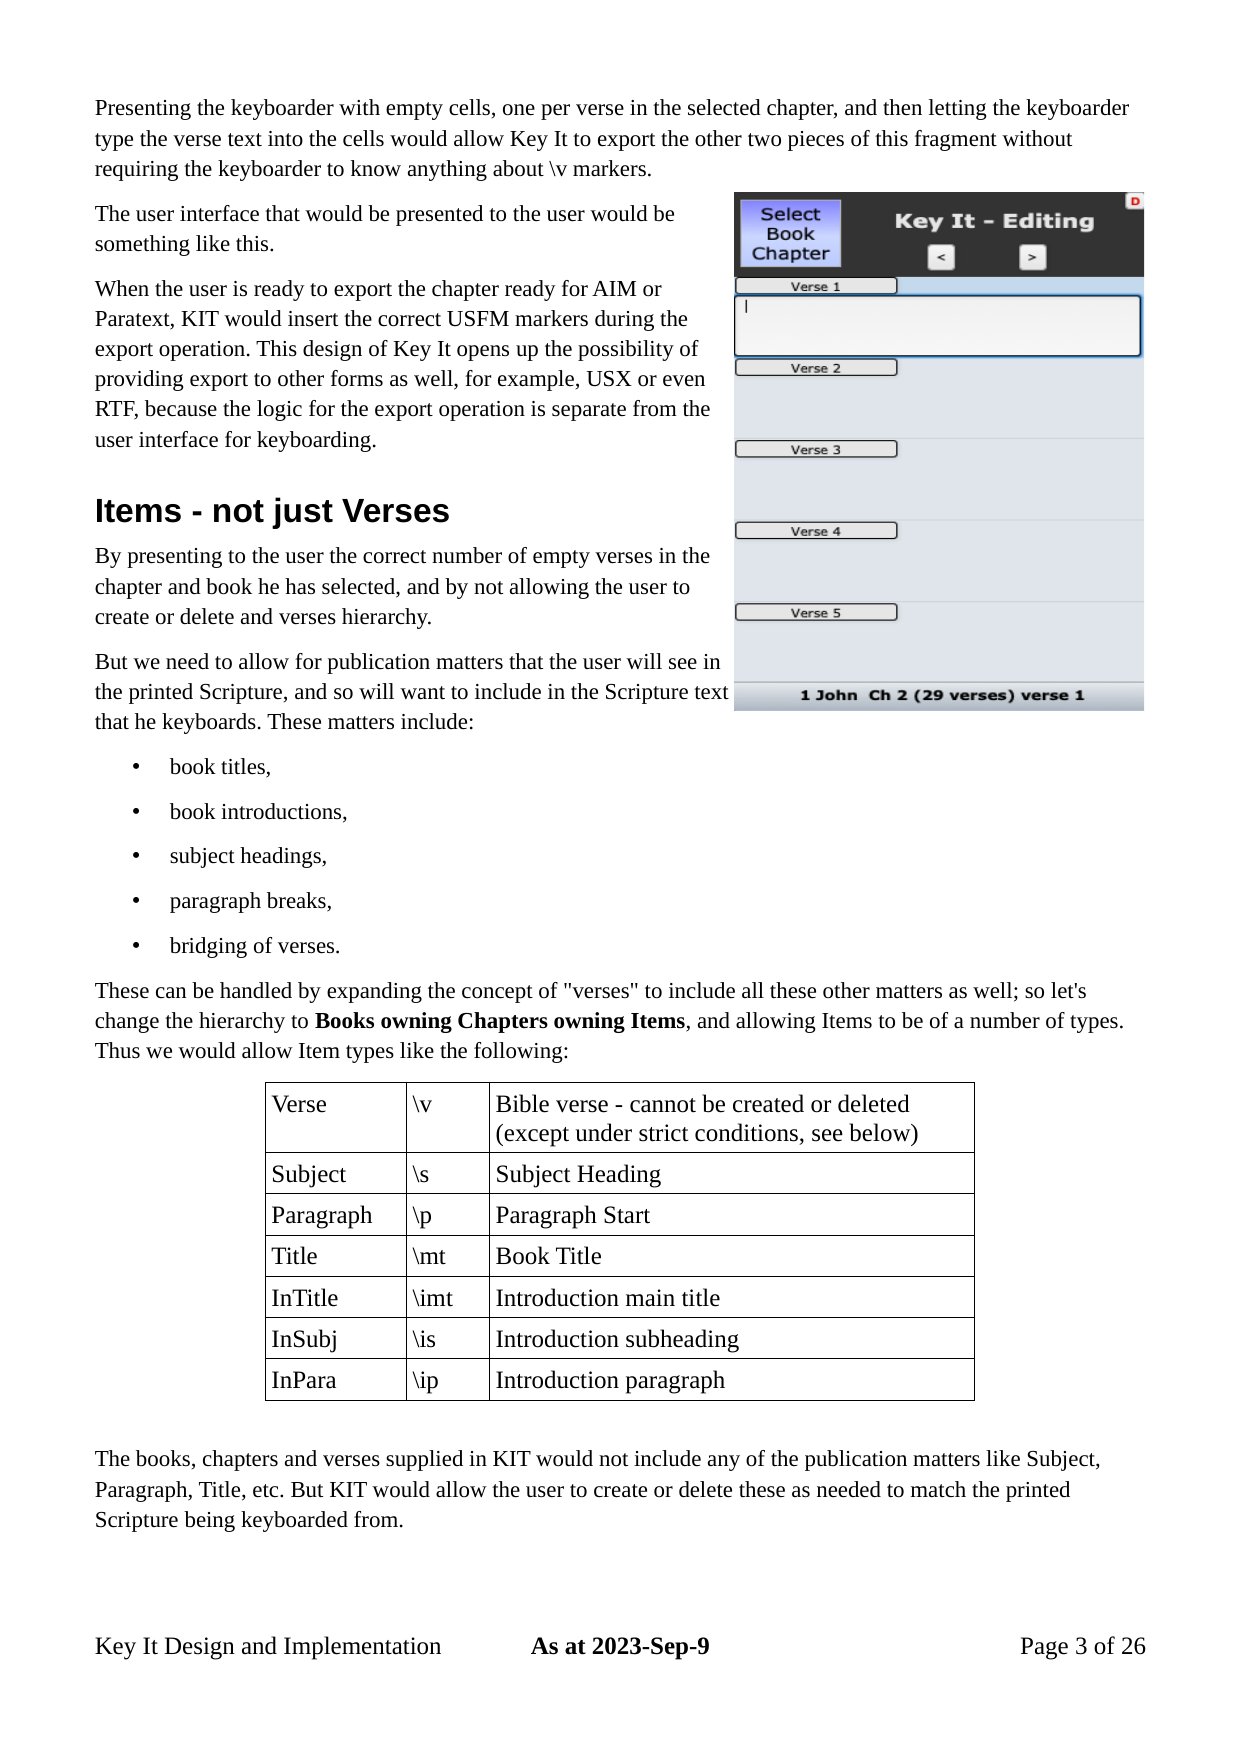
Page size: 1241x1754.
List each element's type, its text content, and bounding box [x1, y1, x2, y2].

text By presenting to the user the correct number of empty verses in the chapter and book he has selected, and by not allowing the user to create or delete and verses hierarchy. [94, 542, 734, 629]
table_cell InPara [266, 1359, 406, 1399]
table_cell Introduction subheading [490, 1318, 974, 1358]
table_cell InTitle [266, 1277, 406, 1317]
list book introductions, [132, 798, 1146, 824]
table_cell Paragraph Start [490, 1194, 974, 1234]
table_header Bible verse - cannot be created or deleted (except under strict conditions, see below) [490, 1083, 974, 1152]
table_cell \s [407, 1153, 489, 1193]
table_cell Introduction main title [490, 1277, 974, 1317]
table_header \v [407, 1083, 489, 1152]
table_cell \ip [407, 1359, 489, 1399]
table_cell Subject [266, 1153, 406, 1193]
table_cell Subject Heading [490, 1153, 974, 1193]
table_cell Title [266, 1236, 406, 1276]
list book titles, [132, 753, 1146, 779]
list paragraph breaks, [132, 887, 1146, 914]
text But we need to allow for publication matters that the user will see in the printed Scripture, and so will want to include in the Scripture text that he keyboards. These matters include: [94, 648, 1146, 734]
table_cell \mt [407, 1236, 489, 1276]
text When the user is ready to export the chapter ready for AIM or Paratext, KIT would insert the correct USFM markers during the export operation. This design of Key It opens up the possibility of providing export to other forms as well, for example, USX or even RTF, because the logic for the export operation is separate from the user interface for keyboarding. [94, 275, 734, 452]
table_cell Book Title [490, 1236, 974, 1276]
text The books, chapters and verses supplied in KIT would not include any of the publication matters like Subject, Paragraph, Title, etc. But KIT would allow the user to create or delete these as needed to match the printed Scripture being keyboarded from. [94, 1445, 1146, 1532]
text These can be handled by expanding the concept of "verses" to include all these other matters as well; so let's change the hierarchy to Books owning Chapters owning Items, and allowing Items to be of a number of types. Thus we would allow Item types like the following: [94, 977, 1146, 1064]
table_cell Paragraph [266, 1194, 406, 1234]
table_cell Introduction paragraph [490, 1359, 974, 1399]
table_cell \is [407, 1318, 489, 1358]
table_cell \imt [407, 1277, 489, 1317]
table_cell \p [407, 1194, 489, 1234]
list bridging of verses. [132, 932, 1146, 958]
text Presenting the keyboarder with empty cells, one per verse in the selected chapter, and then letting the keyboarder type the verse text into the cells would allow Key It to export the other two pieces of this fragment without requiring the keyboarder to know anything about \v markers. [94, 94, 1146, 181]
list subject headings, [132, 842, 1146, 869]
table_cell InSubj [266, 1318, 406, 1358]
subtitle Items - not just Verses [94, 491, 734, 530]
table_header Verse [266, 1083, 406, 1152]
text The user interface that would be presented to the user would be something like this. [94, 200, 734, 256]
picture [734, 192, 1145, 711]
